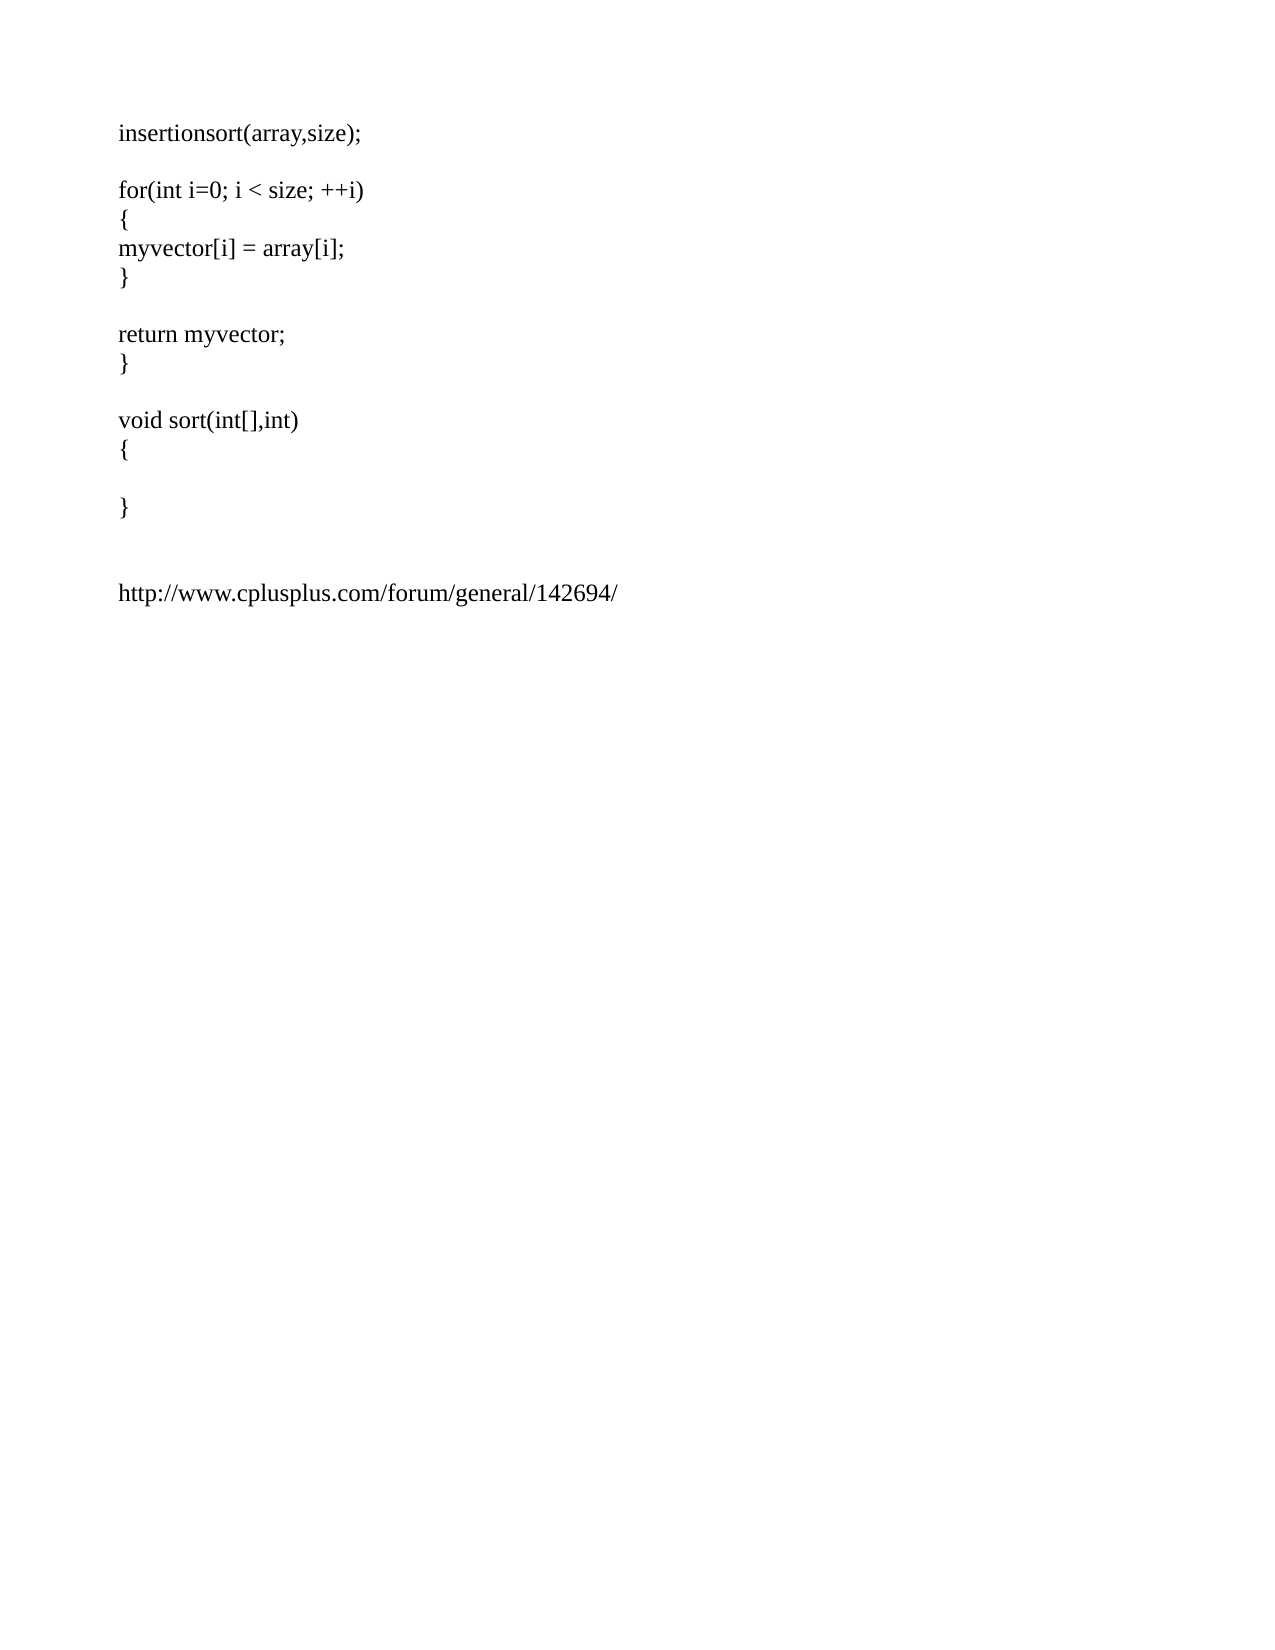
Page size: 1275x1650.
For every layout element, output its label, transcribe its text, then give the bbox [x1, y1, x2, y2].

text http://www.cplusplus.com/forum/general/142694/ [118, 578, 1157, 607]
text insertionsort(array,size); for(int i=0; i < size; ++i) { myvector[i] = array[i]; } return myvector; } void sort(int[],int) { } [118, 118, 1157, 521]
